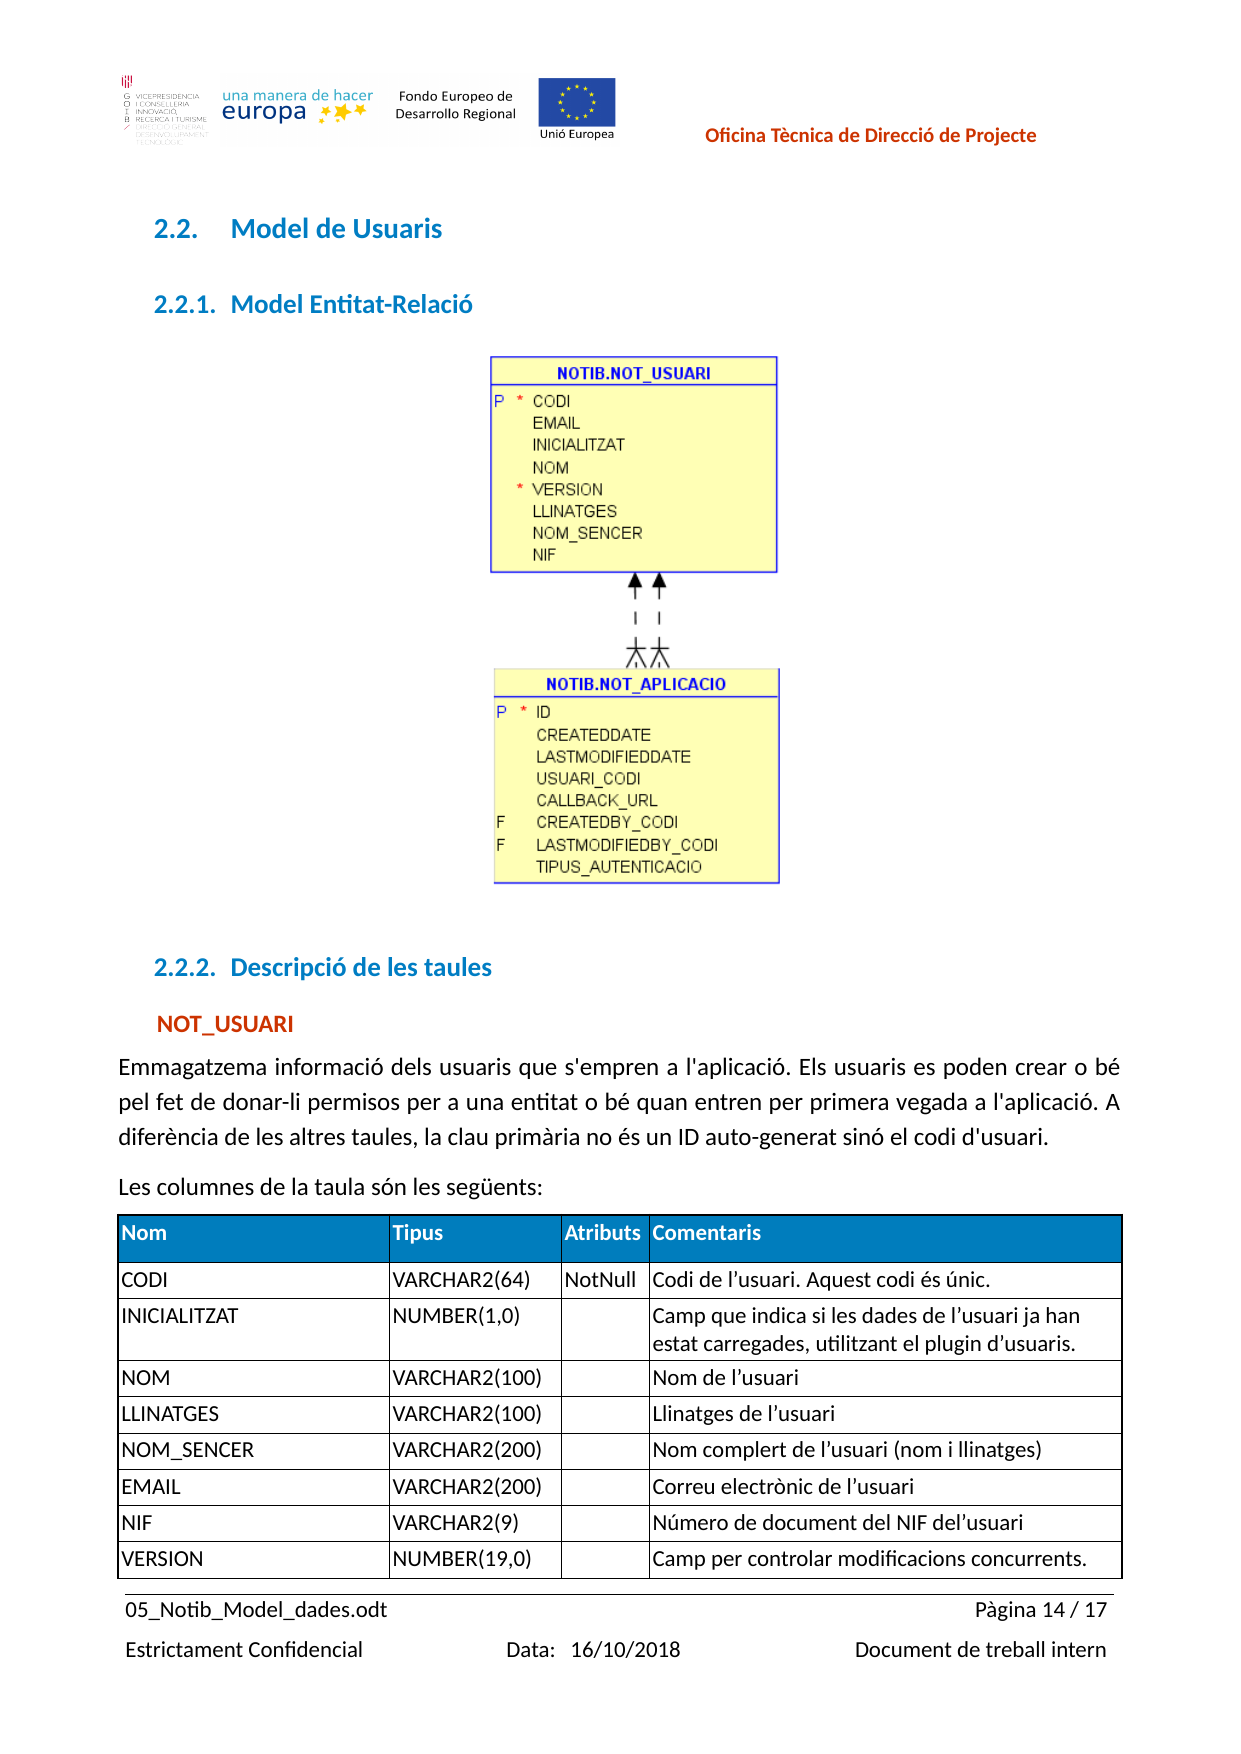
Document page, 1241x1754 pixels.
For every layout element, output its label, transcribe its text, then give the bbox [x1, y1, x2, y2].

table_cell VERSION [119, 1542, 389, 1578]
table_header Nom [119, 1216, 389, 1262]
subtitle Descripció de les taules [153, 951, 1122, 983]
table_cell Nom de l’usuari [650, 1361, 1121, 1396]
table_cell NotNull [562, 1263, 649, 1298]
table_cell VARCHAR2(9) [390, 1506, 561, 1541]
table_header Comentaris [650, 1216, 1121, 1262]
table_cell VARCHAR2(100) [390, 1397, 561, 1433]
table_cell [562, 1506, 649, 1541]
table_cell VARCHAR2(200) [390, 1434, 561, 1469]
text Emmagatzema informació dels usuaris que s'empren a l'aplicació. Els usuaris es poden crear o bé pel fet de donar-li permisos per a una entitat o bé quan entren per primera vegada a l'aplicació. A diferència de les altres taules, la clau primària no és un ID auto-generat sinó el codi d'usuari. [118, 1052, 1122, 1152]
table_cell [562, 1542, 649, 1578]
table_header Atributs [562, 1216, 649, 1262]
table_cell [562, 1470, 649, 1505]
table_cell NUMBER(19,0) [390, 1542, 561, 1578]
table_cell NOM [119, 1361, 389, 1396]
table_cell CODI [119, 1263, 389, 1298]
table_cell NOM_SENCER [119, 1434, 389, 1469]
table_cell Camp que indica si les dades de l’usuari ja han estat carregades, utilitzant el plugin d’usuaris. [650, 1299, 1121, 1360]
table_cell Llinatges de l’usuari [650, 1397, 1121, 1433]
table_cell Camp per controlar modificacions concurrents. [650, 1542, 1121, 1578]
table_cell Número de document del NIF del’usuari [650, 1506, 1121, 1541]
table_cell [562, 1299, 649, 1360]
table_cell [562, 1361, 649, 1396]
table_cell Correu electrònic de l’usuari [650, 1470, 1121, 1505]
table_cell Codi de l’usuari. Aquest codi és únic. [650, 1263, 1121, 1298]
table_cell VARCHAR2(100) [390, 1361, 561, 1396]
table_cell [562, 1397, 649, 1433]
subtitle Model Entitat-Relació [153, 287, 1122, 320]
table_cell VARCHAR2(64) [390, 1263, 561, 1298]
picture [448, 337, 792, 897]
table_cell [562, 1434, 649, 1469]
table_header Tipus [390, 1216, 561, 1262]
table_cell NUMBER(1,0) [390, 1299, 561, 1360]
picture [118, 73, 213, 147]
subtitle NOT_USUARI [157, 1008, 1122, 1039]
picture [219, 73, 621, 147]
table_cell EMAIL [119, 1470, 389, 1505]
table_cell VARCHAR2(200) [390, 1470, 561, 1505]
table_cell NIF [119, 1506, 389, 1541]
table_cell LLINATGES [119, 1397, 389, 1433]
text Les columnes de la taula són les següents: [118, 1171, 1122, 1202]
table_cell Nom complert de l’usuari (nom i llinatges) [650, 1434, 1121, 1469]
subtitle Model de Usuaris [153, 210, 1122, 246]
table_cell INICIALITZAT [119, 1299, 389, 1360]
